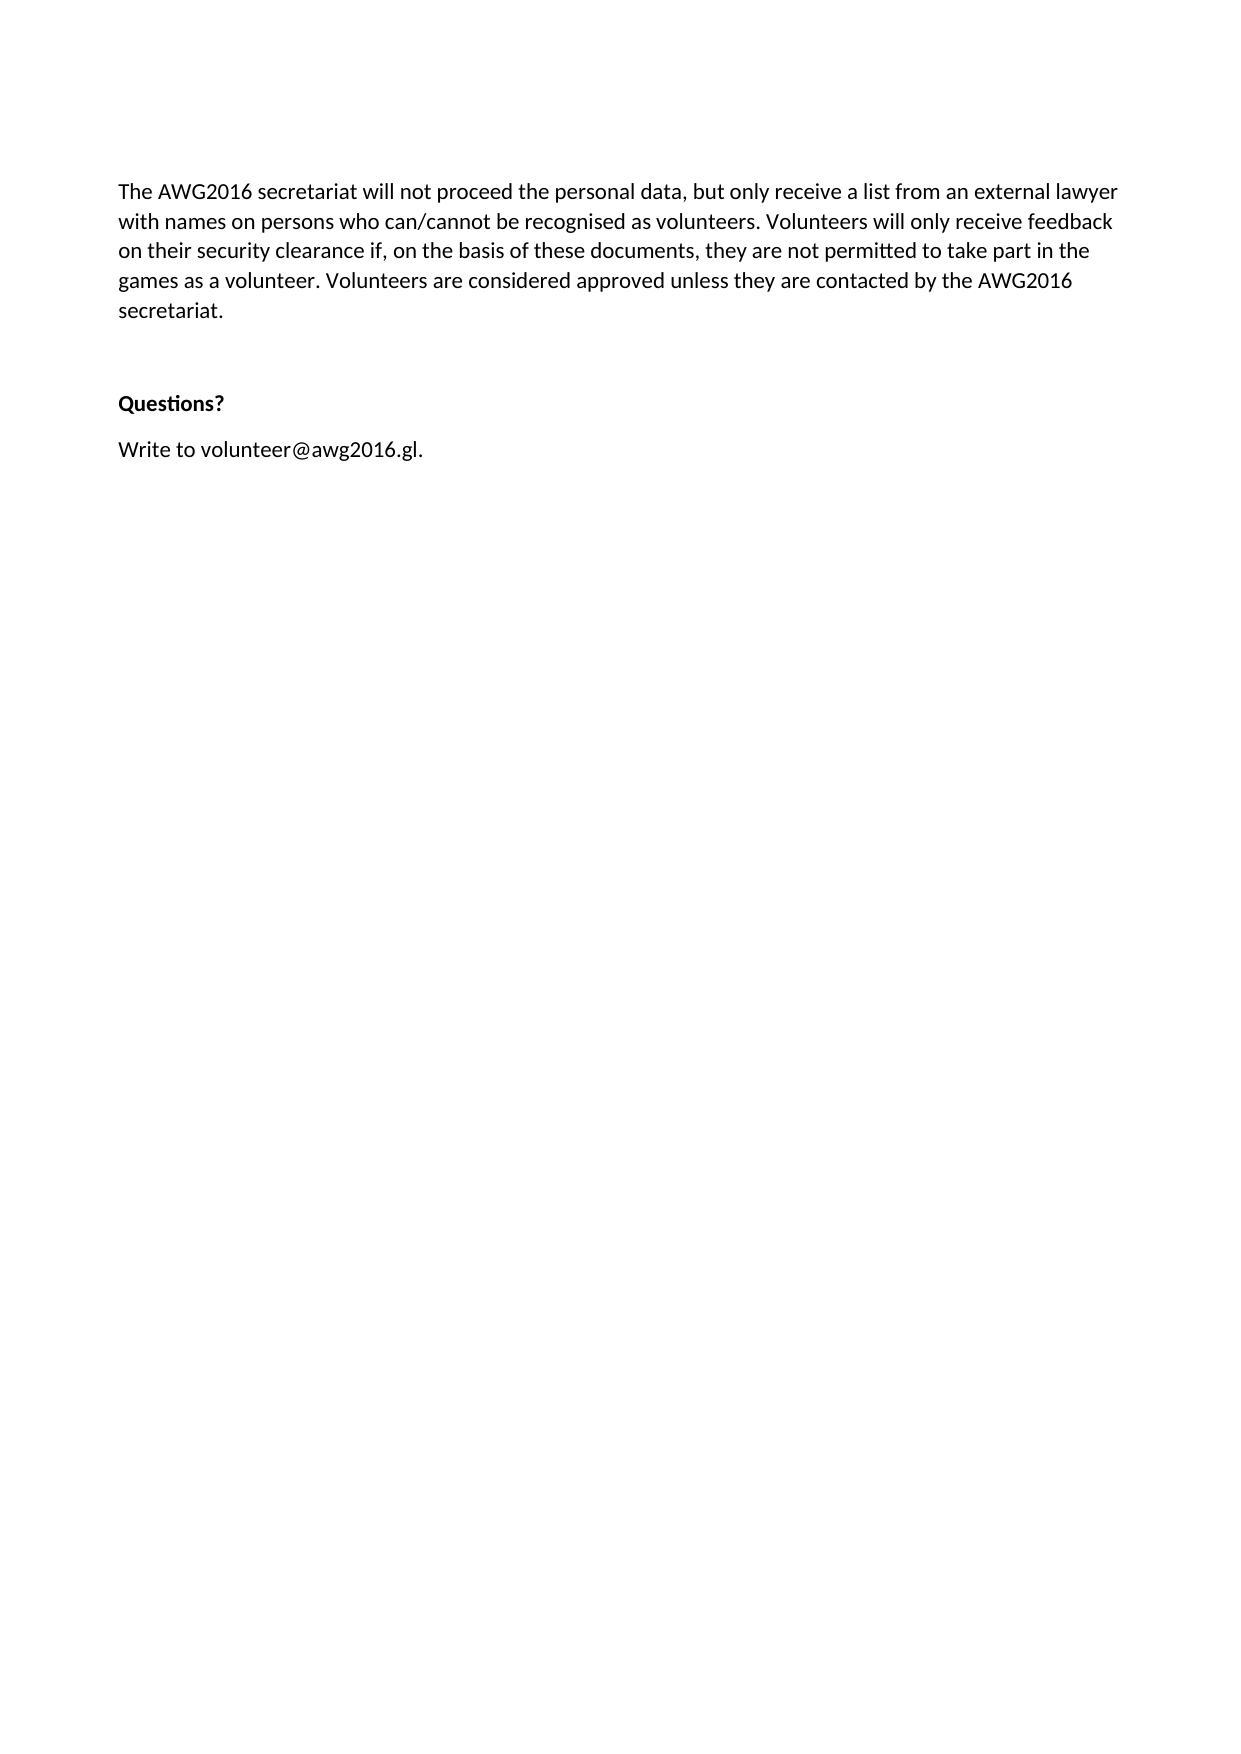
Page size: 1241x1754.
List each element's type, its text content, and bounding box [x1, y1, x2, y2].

text Questions? [118, 389, 1122, 417]
text The AWG2016 secretariat will not proceed the personal data, but only receive a list from an external lawyer with names on persons who can/cannot be recognised as volunteers. Volunteers will only receive feedback on their security clearance if, on the basis of these documents, they are not permitted to take part in the games as a volunteer. Volunteers are considered approved unless they are contacted by the AWG2016 secretariat. [118, 177, 1122, 324]
text Write to volunteer@awg2016.gl. [118, 435, 1122, 463]
